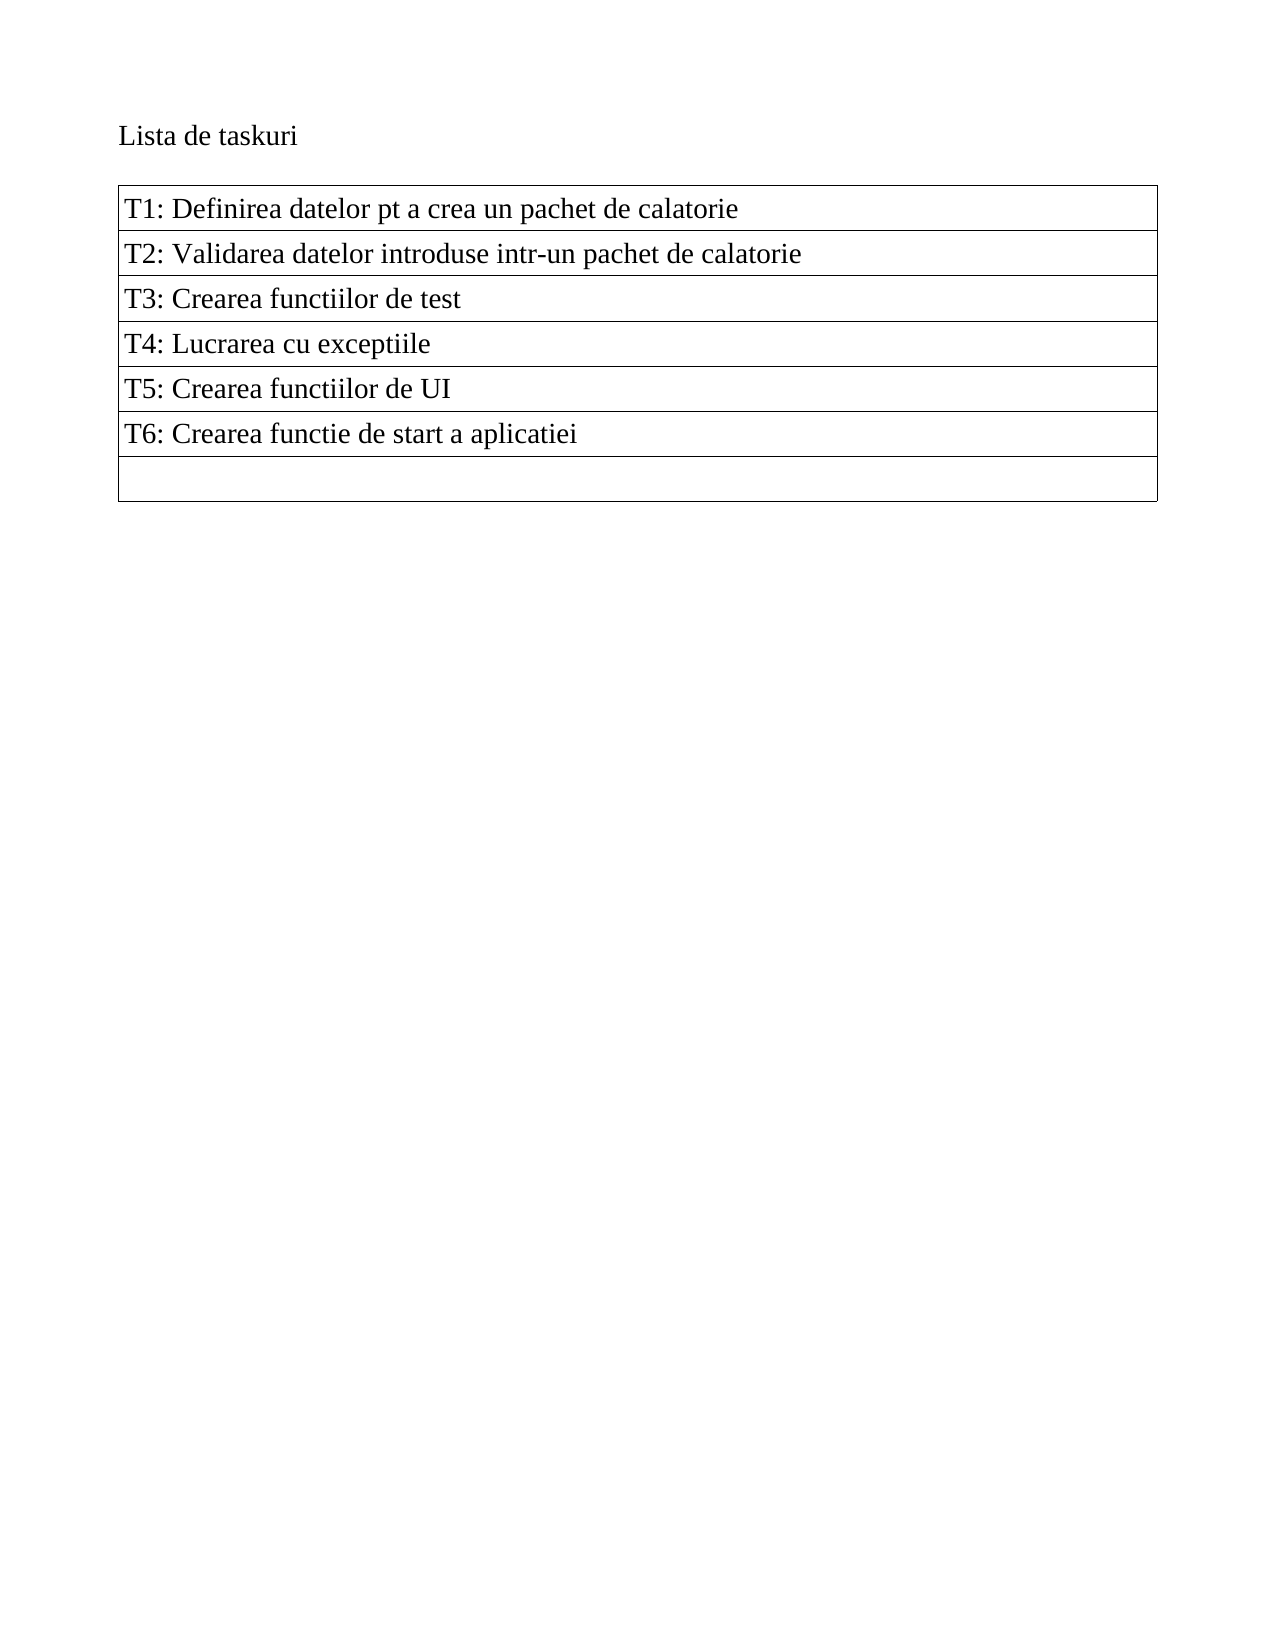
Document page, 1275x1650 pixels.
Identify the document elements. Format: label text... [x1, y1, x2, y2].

text Lista de taskuri [118, 118, 1157, 152]
table_cell T5: Crearea functiilor de UI [119, 367, 1157, 411]
table_cell T3: Crearea functiilor de test [119, 276, 1157, 321]
table_cell T4: Lucrarea cu exceptiile [119, 322, 1157, 366]
table_cell T6: Crearea functie de start a aplicatiei [119, 412, 1157, 456]
table_cell [119, 457, 1157, 501]
table_cell T2: Validarea datelor introduse intr-un pachet de calatorie [119, 231, 1157, 275]
table_header T1: Definirea datelor pt a crea un pachet de calatorie [119, 186, 1157, 230]
